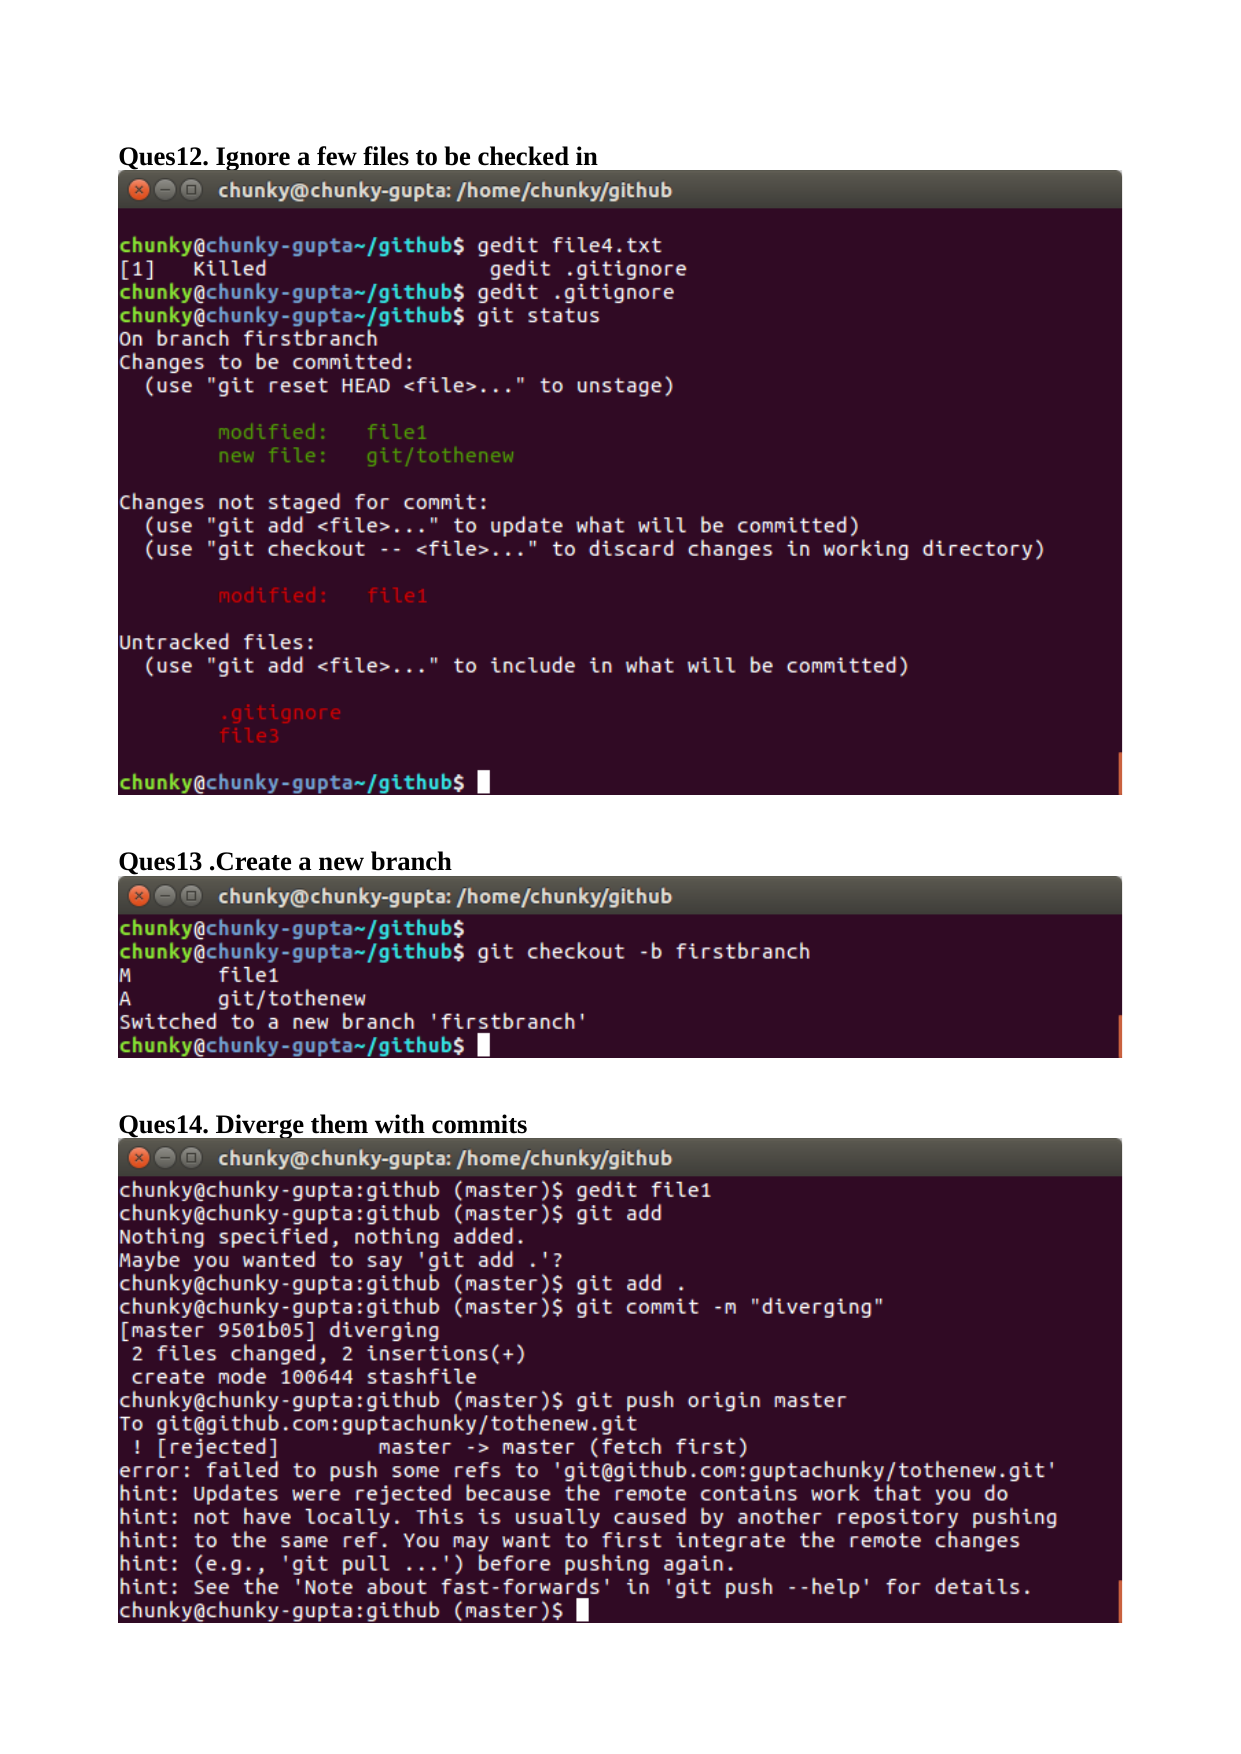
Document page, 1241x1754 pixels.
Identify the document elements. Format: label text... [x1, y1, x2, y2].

picture [118, 1138, 1123, 1623]
picture [118, 876, 1123, 1058]
picture [118, 170, 1123, 795]
text Ques13 .Create a new branch [118, 823, 1122, 876]
text Ques12. Ignore a few files to be checked in [118, 118, 1122, 170]
text Ques14. Diverge them with commits [118, 1086, 1122, 1138]
